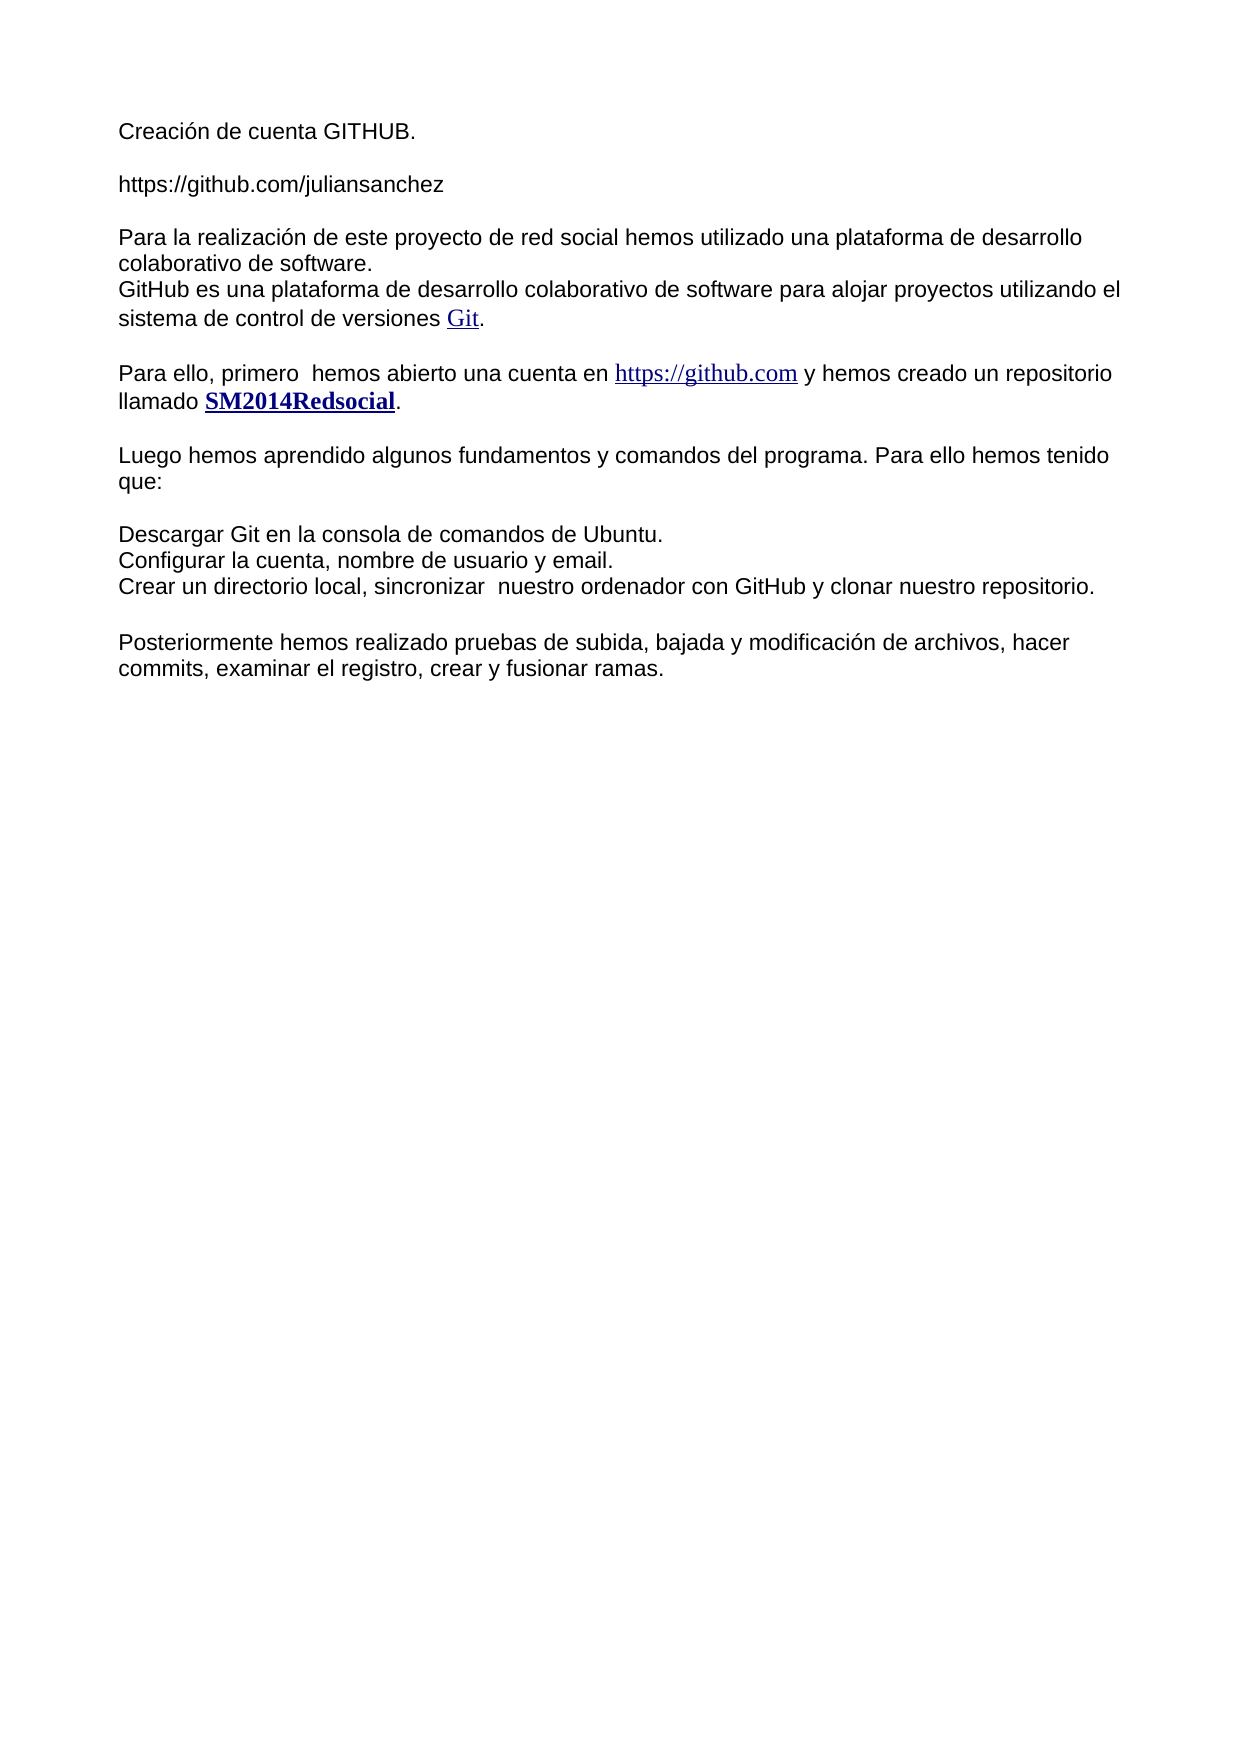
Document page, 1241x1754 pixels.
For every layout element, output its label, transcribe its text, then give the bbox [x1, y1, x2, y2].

text Posteriormente hemos realizado pruebas de subida, bajada y modificación de archivos, hacer commits, examinar el registro, crear y fusionar ramas. [118, 628, 1122, 681]
text Luego hemos aprendido algunos fundamentos y comandos del programa. Para ello hemos tenido que: [118, 442, 1122, 494]
text Para la realización de este proyecto de red social hemos utilizado una plataforma de desarrollo colaborativo de software. [118, 223, 1122, 276]
text Descargar Git en la consola de comandos de Ubuntu. [118, 521, 1122, 547]
text https://github.com/juliansanchez [118, 171, 1122, 197]
text GitHub es una plataforma de desarrollo colaborativo de software para alojar proyectos utilizando el sistema de control de versiones Git. [118, 276, 1122, 331]
text Para ello, primero hemos abierto una cuenta en https://github.com y hemos creado un repositorio llamado SM2014Redsocial. [118, 358, 1122, 415]
text Crear un directorio local, sincronizar nuestro ordenador con GitHub y clonar nuestro repositorio. [118, 573, 1122, 600]
text Configurar la cuenta, nombre de usuario y email. [118, 547, 1122, 573]
text Creación de cuenta GITHUB. [118, 118, 1122, 144]
